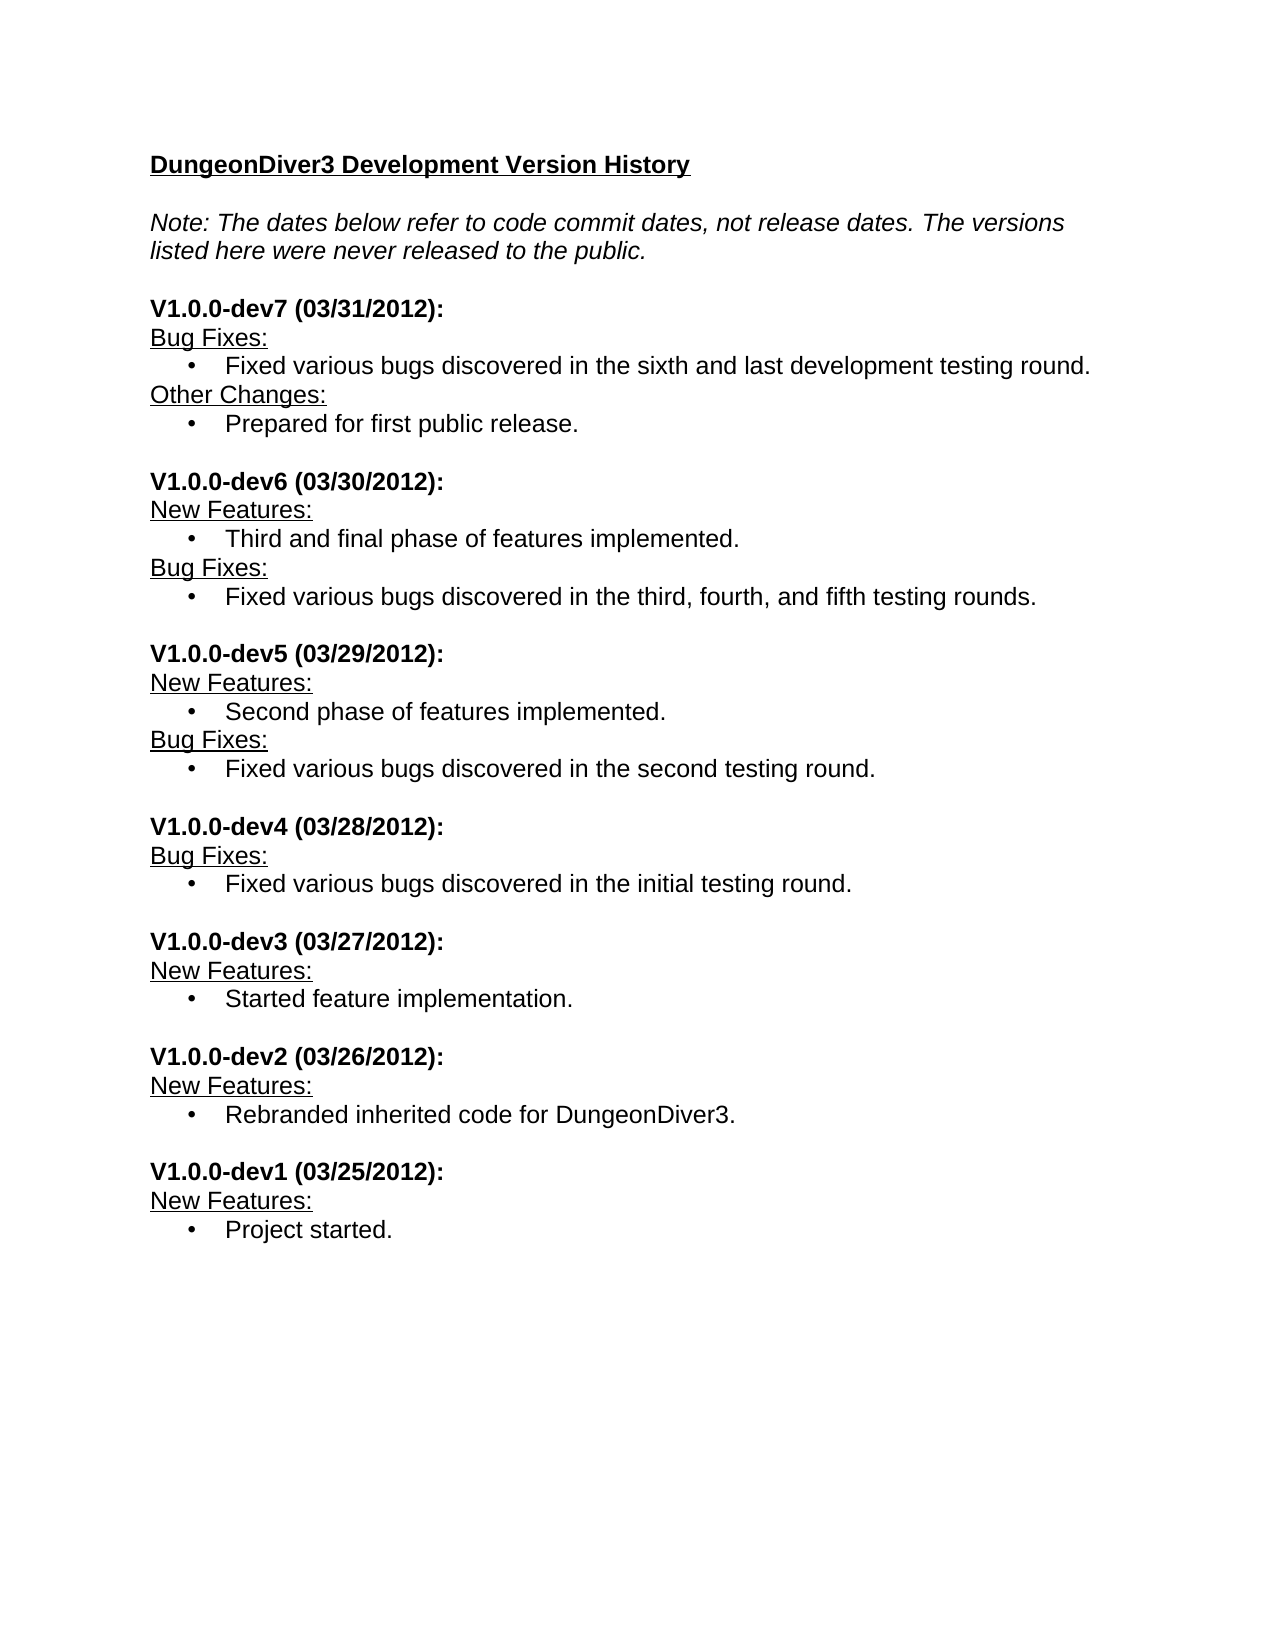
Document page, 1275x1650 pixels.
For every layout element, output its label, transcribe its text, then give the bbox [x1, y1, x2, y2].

list Project started. [187, 1215, 1125, 1243]
text New Features: [150, 495, 1125, 524]
list Third and final phase of features implemented. [187, 524, 1125, 553]
text V1.0.0-dev7 (03/31/2012): [150, 294, 1125, 322]
text Bug Fixes: [150, 322, 1125, 351]
text DungeonDiver3 Development Version History [150, 150, 1125, 179]
list Second phase of features implemented. [187, 697, 1125, 726]
text V1.0.0-dev2 (03/26/2012): [150, 1042, 1125, 1071]
text New Features: [150, 956, 1125, 984]
text New Features: [150, 1071, 1125, 1099]
text Bug Fixes: [150, 726, 1125, 754]
list Fixed various bugs discovered in the initial testing round. [187, 869, 1125, 898]
text V1.0.0-dev5 (03/29/2012): [150, 639, 1125, 668]
text V1.0.0-dev1 (03/25/2012): [150, 1157, 1125, 1186]
text V1.0.0-dev4 (03/28/2012): [150, 812, 1125, 841]
list Fixed various bugs discovered in the third, fourth, and fifth testing rounds. [187, 582, 1125, 610]
text New Features: [150, 668, 1125, 697]
list Fixed various bugs discovered in the sixth and last development testing round. [187, 351, 1125, 380]
text V1.0.0-dev3 (03/27/2012): [150, 927, 1125, 956]
list Started feature implementation. [187, 984, 1125, 1013]
list Fixed various bugs discovered in the second testing round. [187, 754, 1125, 783]
text Note: The dates below refer to code commit dates, not release dates. The versions listed here were never released to the public. [150, 207, 1125, 265]
text Bug Fixes: [150, 553, 1125, 582]
text New Features: [150, 1186, 1125, 1215]
list Rebranded inherited code for DungeonDiver3. [187, 1099, 1125, 1128]
text V1.0.0-dev6 (03/30/2012): [150, 466, 1125, 495]
list Prepared for first public release. [187, 409, 1125, 438]
text Other Changes: [150, 380, 1125, 409]
text Bug Fixes: [150, 841, 1125, 869]
